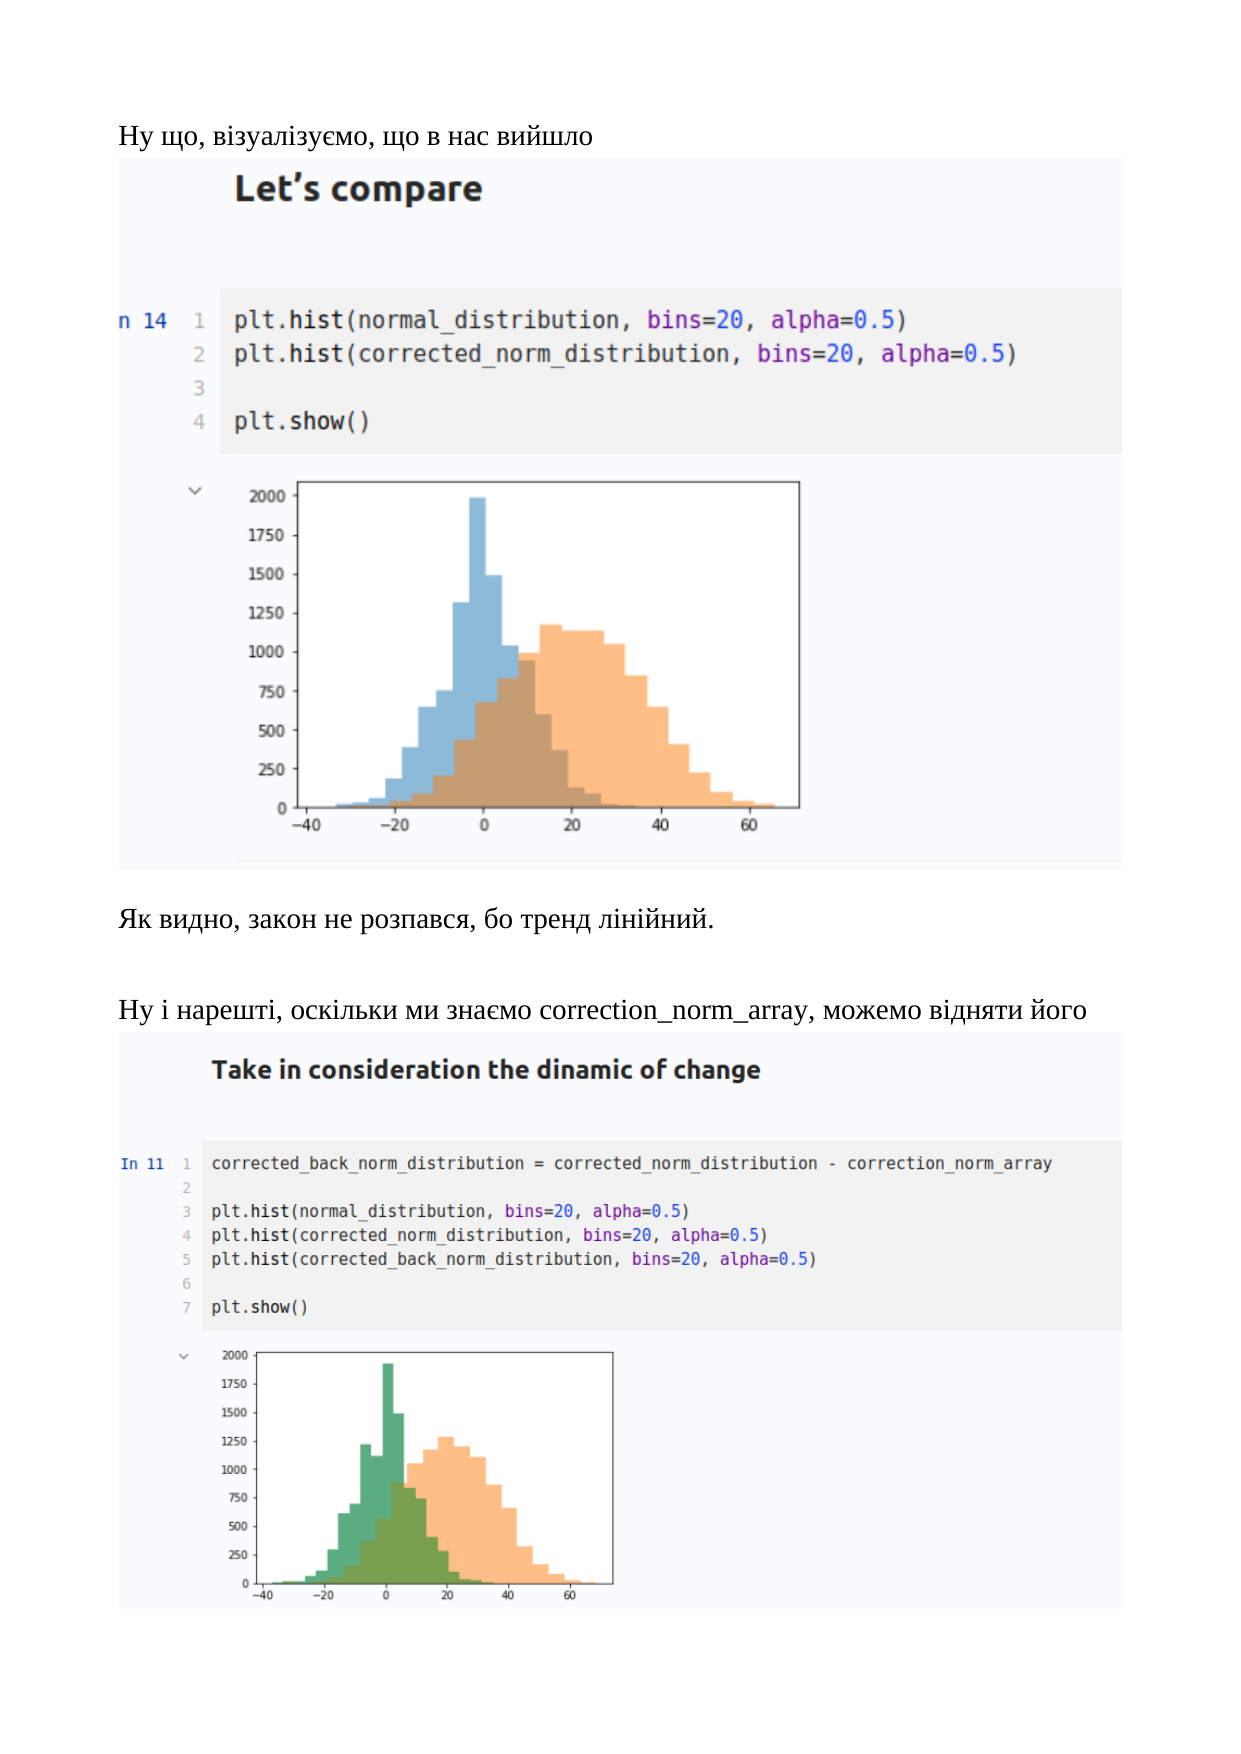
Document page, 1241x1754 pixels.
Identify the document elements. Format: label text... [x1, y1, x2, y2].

text Як видно, закон не розпався, бо тренд лінійний. [118, 869, 1122, 935]
text Ну що, візуалізуємо, що в нас вийшло [118, 118, 1122, 152]
picture [118, 157, 1123, 869]
picture [118, 1032, 1123, 1610]
text Ну і нарешті, оскільки ми знаємо correction_norm_array, можемо відняти його [118, 992, 1122, 1026]
